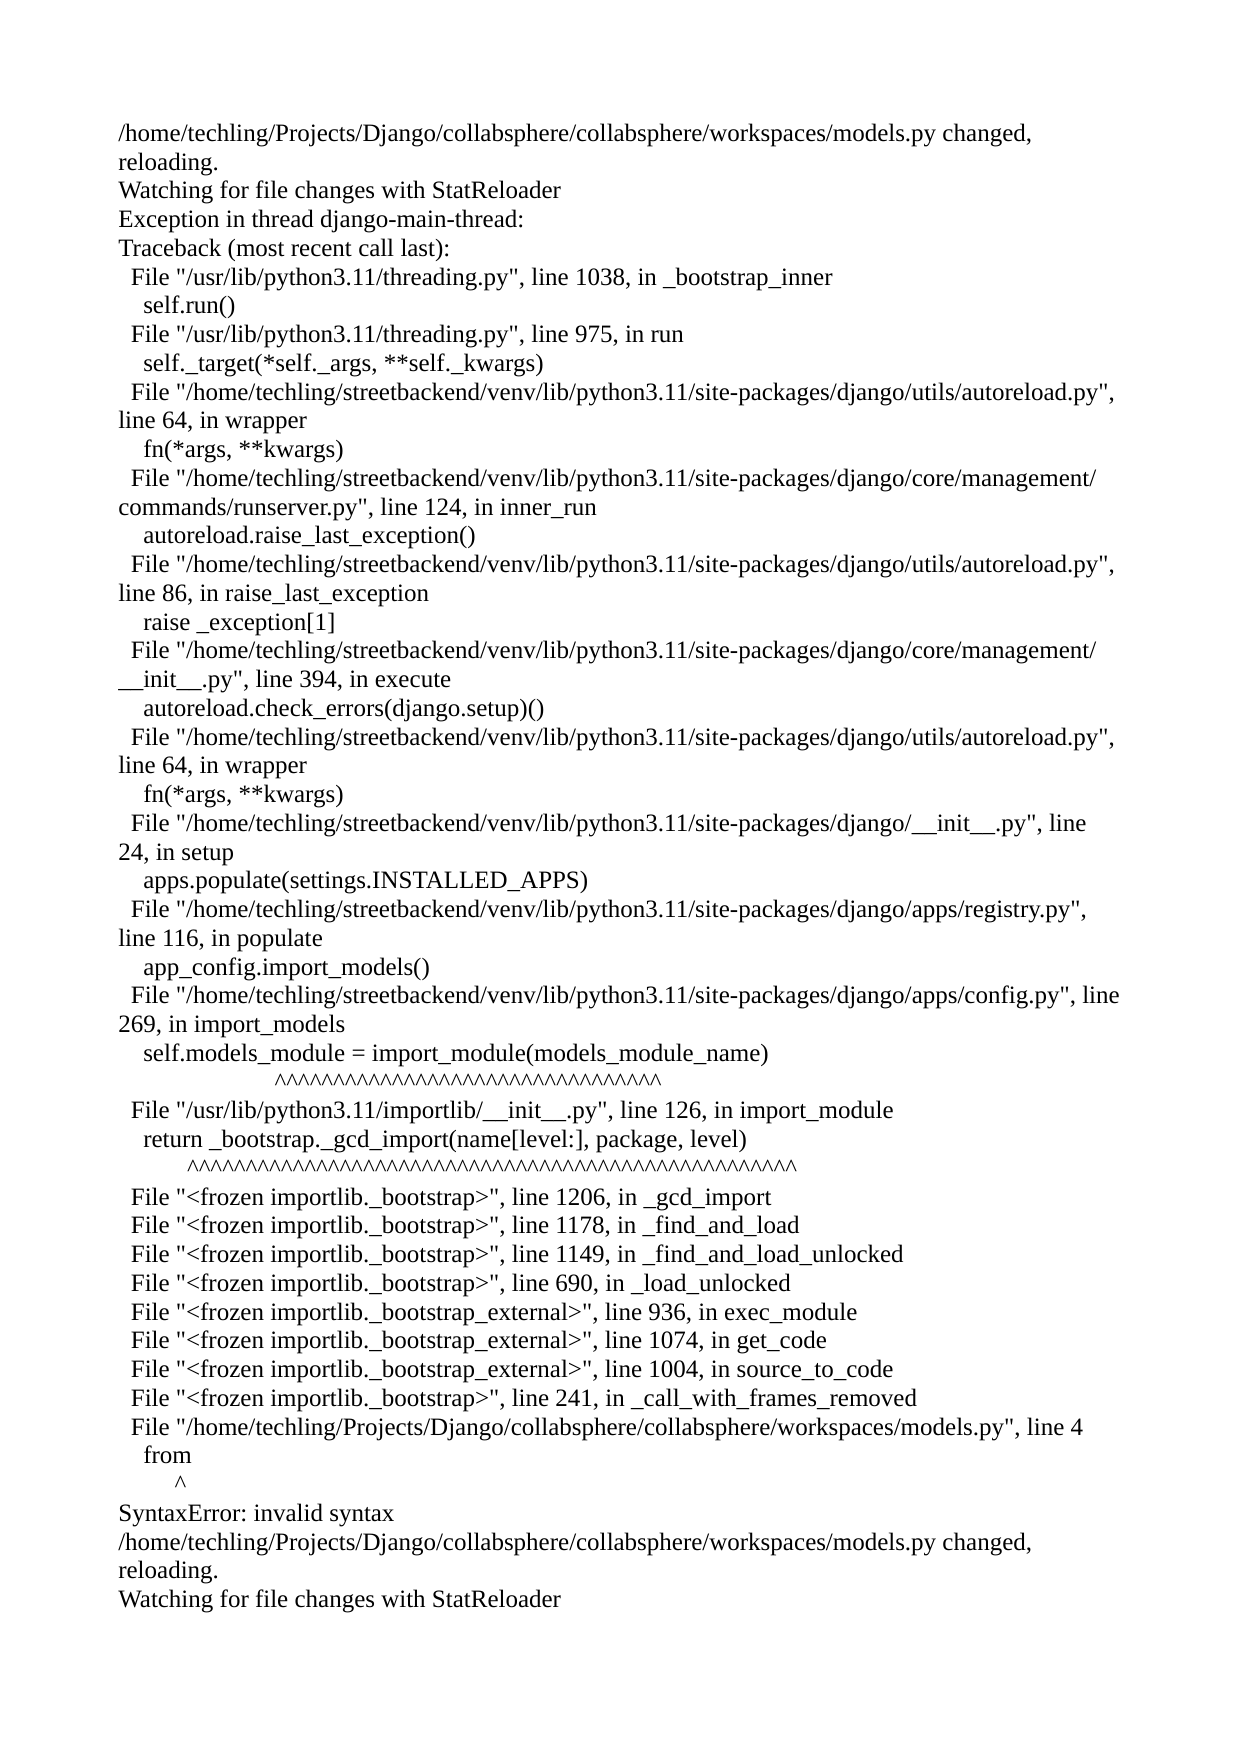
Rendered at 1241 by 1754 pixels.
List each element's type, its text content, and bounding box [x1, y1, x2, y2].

text File "<frozen importlib._bootstrap>", line 1178, in _find_and_load [118, 1211, 1122, 1239]
text return _bootstrap._gcd_import(name[level:], package, level) [118, 1124, 1122, 1153]
text fn(*args, **kwargs) [118, 779, 1122, 808]
text File "<frozen importlib._bootstrap>", line 1206, in _gcd_import [118, 1182, 1122, 1211]
text raise _exception[1] [118, 607, 1122, 636]
text from [118, 1441, 1122, 1469]
text File "/usr/lib/python3.11/threading.py", line 1038, in _bootstrap_inner [118, 262, 1122, 291]
text ^ [118, 1469, 1122, 1498]
text /home/techling/Projects/Django/collabsphere/collabsphere/workspaces/models.py changed, reloading. [118, 1527, 1122, 1584]
text File "/home/techling/streetbackend/venv/lib/python3.11/site-packages/django/utils/autoreload.py", line 86, in raise_last_exception [118, 549, 1122, 607]
text File "/home/techling/streetbackend/venv/lib/python3.11/site-packages/django/__init__.py", line 24, in setup [118, 808, 1122, 866]
text File "<frozen importlib._bootstrap_external>", line 936, in exec_module [118, 1297, 1122, 1326]
text Watching for file changes with StatReloader [118, 1584, 1122, 1613]
text ^^^^^^^^^^^^^^^^^^^^^^^^^^^^^^^^^^^^^^^^^^^^^^^^^^^^ [118, 1153, 1122, 1182]
text /home/techling/Projects/Django/collabsphere/collabsphere/workspaces/models.py changed, reloading. [118, 118, 1122, 176]
text ^^^^^^^^^^^^^^^^^^^^^^^^^^^^^^^^^ [118, 1067, 1122, 1096]
text SyntaxError: invalid syntax [118, 1498, 1122, 1527]
text apps.populate(settings.INSTALLED_APPS) [118, 866, 1122, 894]
text Traceback (most recent call last): [118, 233, 1122, 262]
text File "/usr/lib/python3.11/importlib/__init__.py", line 126, in import_module [118, 1096, 1122, 1124]
text File "<frozen importlib._bootstrap_external>", line 1004, in source_to_code [118, 1354, 1122, 1383]
text autoreload.raise_last_exception() [118, 521, 1122, 549]
text self._target(*self._args, **self._kwargs) [118, 348, 1122, 377]
text Exception in thread django-main-thread: [118, 204, 1122, 233]
text File "/home/techling/streetbackend/venv/lib/python3.11/site-packages/django/utils/autoreload.py", line 64, in wrapper [118, 722, 1122, 779]
text File "<frozen importlib._bootstrap>", line 1149, in _find_and_load_unlocked [118, 1239, 1122, 1268]
text fn(*args, **kwargs) [118, 434, 1122, 463]
text self.models_module = import_module(models_module_name) [118, 1038, 1122, 1067]
text File "<frozen importlib._bootstrap>", line 241, in _call_with_frames_removed [118, 1383, 1122, 1412]
text File "/home/techling/streetbackend/venv/lib/python3.11/site-packages/django/utils/autoreload.py", line 64, in wrapper [118, 377, 1122, 434]
text File "/home/techling/Projects/Django/collabsphere/collabsphere/workspaces/models.py", line 4 [118, 1412, 1122, 1441]
text File "/home/techling/streetbackend/venv/lib/python3.11/site-packages/django/core/management/__init__.py", line 394, in execute [118, 636, 1122, 693]
text File "/usr/lib/python3.11/threading.py", line 975, in run [118, 319, 1122, 348]
text File "<frozen importlib._bootstrap_external>", line 1074, in get_code [118, 1326, 1122, 1354]
text File "/home/techling/streetbackend/venv/lib/python3.11/site-packages/django/core/management/commands/runserver.py", line 124, in inner_run [118, 463, 1122, 521]
text File "/home/techling/streetbackend/venv/lib/python3.11/site-packages/django/apps/registry.py", line 116, in populate [118, 894, 1122, 952]
text self.run() [118, 291, 1122, 319]
text Watching for file changes with StatReloader [118, 176, 1122, 204]
text File "/home/techling/streetbackend/venv/lib/python3.11/site-packages/django/apps/config.py", line 269, in import_models [118, 981, 1122, 1038]
text app_config.import_models() [118, 952, 1122, 981]
text autoreload.check_errors(django.setup)() [118, 693, 1122, 722]
text File "<frozen importlib._bootstrap>", line 690, in _load_unlocked [118, 1268, 1122, 1297]
